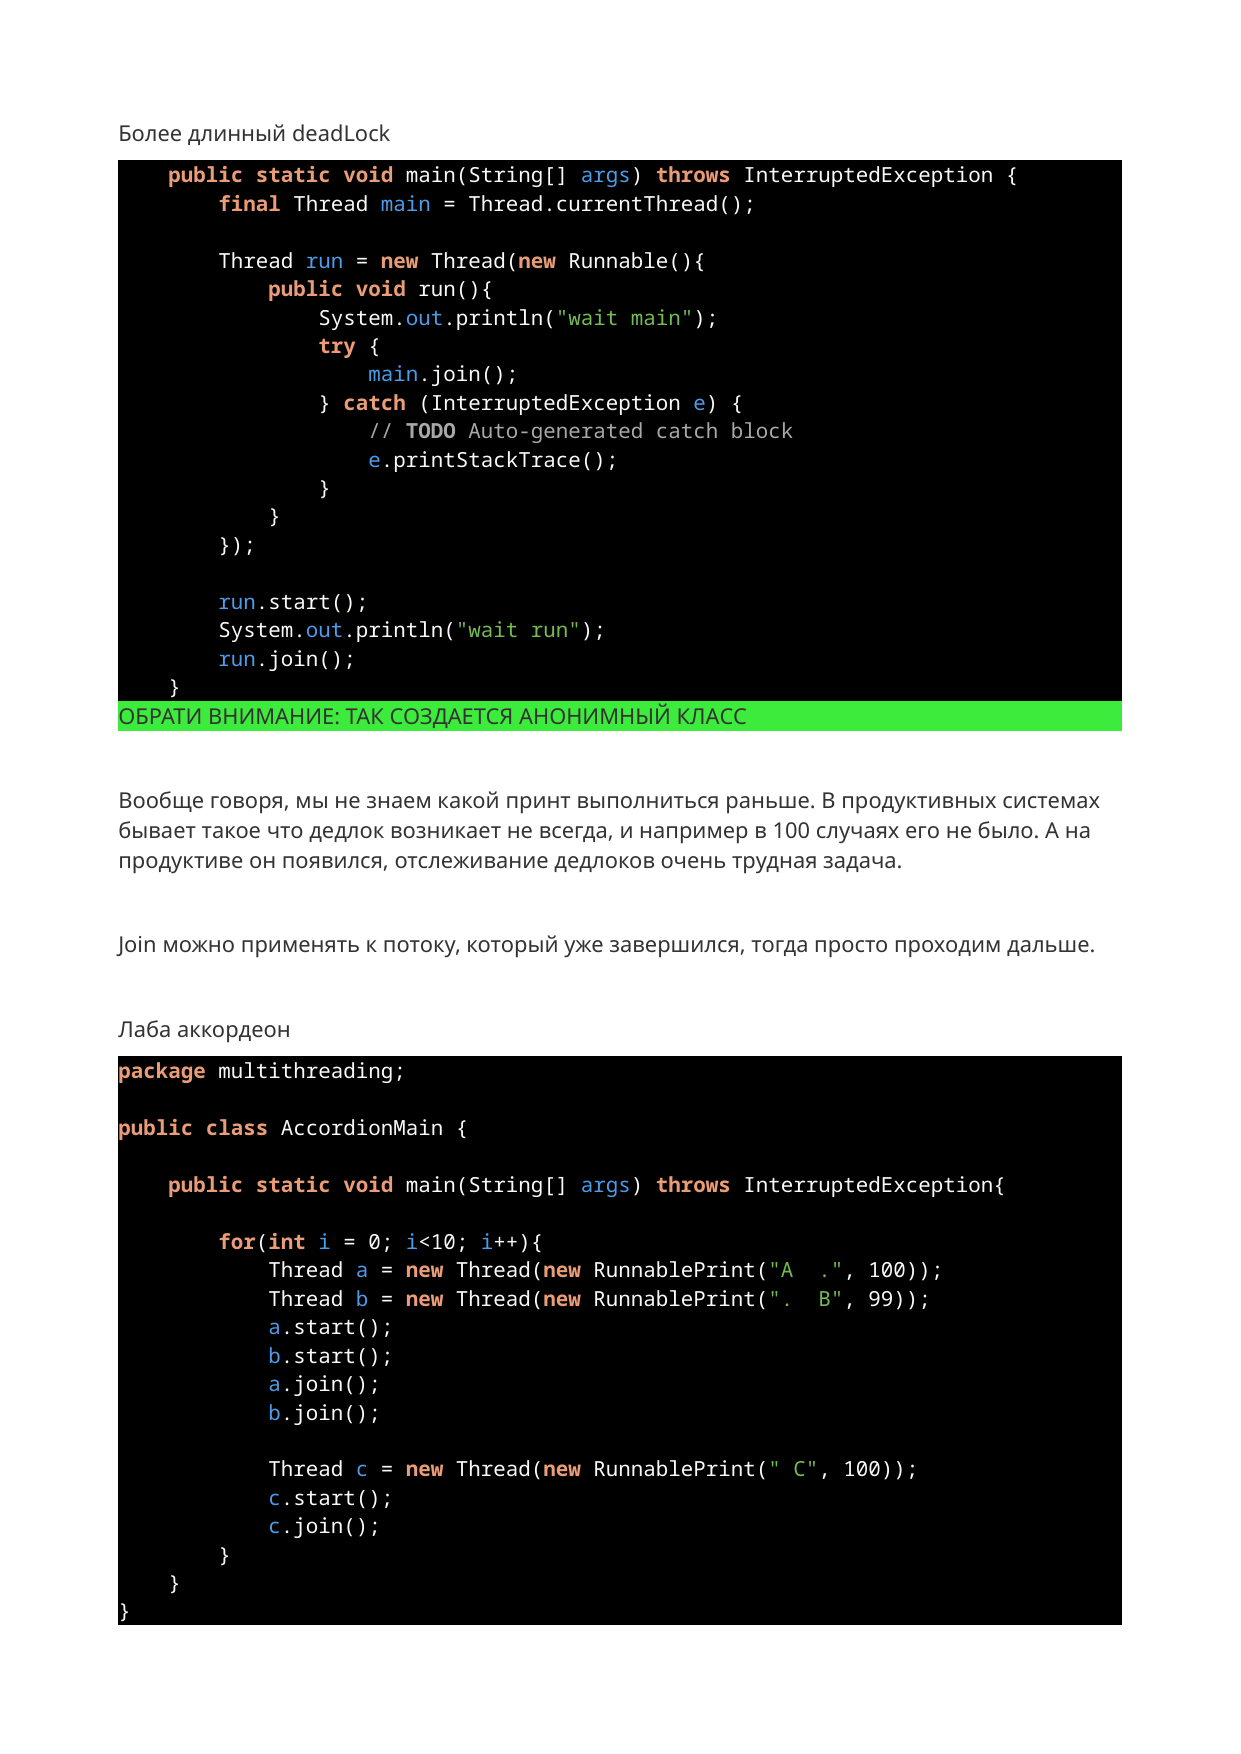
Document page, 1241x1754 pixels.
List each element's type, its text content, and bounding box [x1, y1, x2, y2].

text public class AccordionMain { [118, 1113, 1122, 1142]
text Thread b = new Thread(new RunnablePrint(". B", 99)); [118, 1284, 1122, 1312]
text package multithreading; [118, 1056, 1122, 1085]
text final Thread main = Thread.currentThread(); [118, 189, 1122, 217]
text public static void main(String[] args) throws InterruptedException{ [118, 1170, 1122, 1198]
text public static void main(String[] args) throws InterruptedException { [118, 160, 1122, 189]
text // TODO Auto-generated catch block [118, 416, 1122, 445]
text e.printStackTrace(); [118, 445, 1122, 473]
text Thread a = new Thread(new RunnablePrint("A .", 100)); [118, 1255, 1122, 1284]
text Join можно применять к потоку, который уже завершился, тогда просто проходим дальше. [118, 929, 1122, 959]
text } [118, 1597, 1122, 1625]
text } catch (InterruptedException e) { [118, 388, 1122, 416]
text a.start(); [118, 1312, 1122, 1341]
text Лаба аккордеон [118, 1014, 1122, 1044]
text System.out.println("wait main"); [118, 303, 1122, 331]
text } [118, 502, 1122, 530]
text public void run(){ [118, 274, 1122, 303]
text } [118, 672, 1122, 701]
text Более длинный deadLock [118, 118, 1122, 148]
text for(int i = 0; i<10; i++){ [118, 1227, 1122, 1255]
text Вообще говоря, мы не знаем какой принт выполниться раньше. В продуктивных системах бывает такое что дедлок возникает не всегда, и например в 100 случаях его не было. А на продуктиве он появился, отслеживание дедлоков очень трудная задача. [118, 785, 1122, 875]
text } [118, 1568, 1122, 1597]
text run.join(); [118, 644, 1122, 672]
text main.join(); [118, 359, 1122, 388]
text b.start(); [118, 1341, 1122, 1369]
text Thread c = new Thread(new RunnablePrint(" C", 100)); [118, 1454, 1122, 1483]
text c.start(); [118, 1483, 1122, 1511]
text c.join(); [118, 1511, 1122, 1540]
text System.out.println("wait run"); [118, 615, 1122, 644]
text } [118, 473, 1122, 502]
text try { [118, 331, 1122, 359]
text ОБРАТИ ВНИМАНИЕ: ТАК СОЗДАЕТСЯ АНОНИМНЫЙ КЛАСС [118, 701, 1122, 731]
text b.join(); [118, 1398, 1122, 1426]
text } [118, 1540, 1122, 1568]
text Thread run = new Thread(new Runnable(){ [118, 246, 1122, 274]
text }); [118, 530, 1122, 558]
text run.start(); [118, 587, 1122, 615]
text a.join(); [118, 1369, 1122, 1398]
